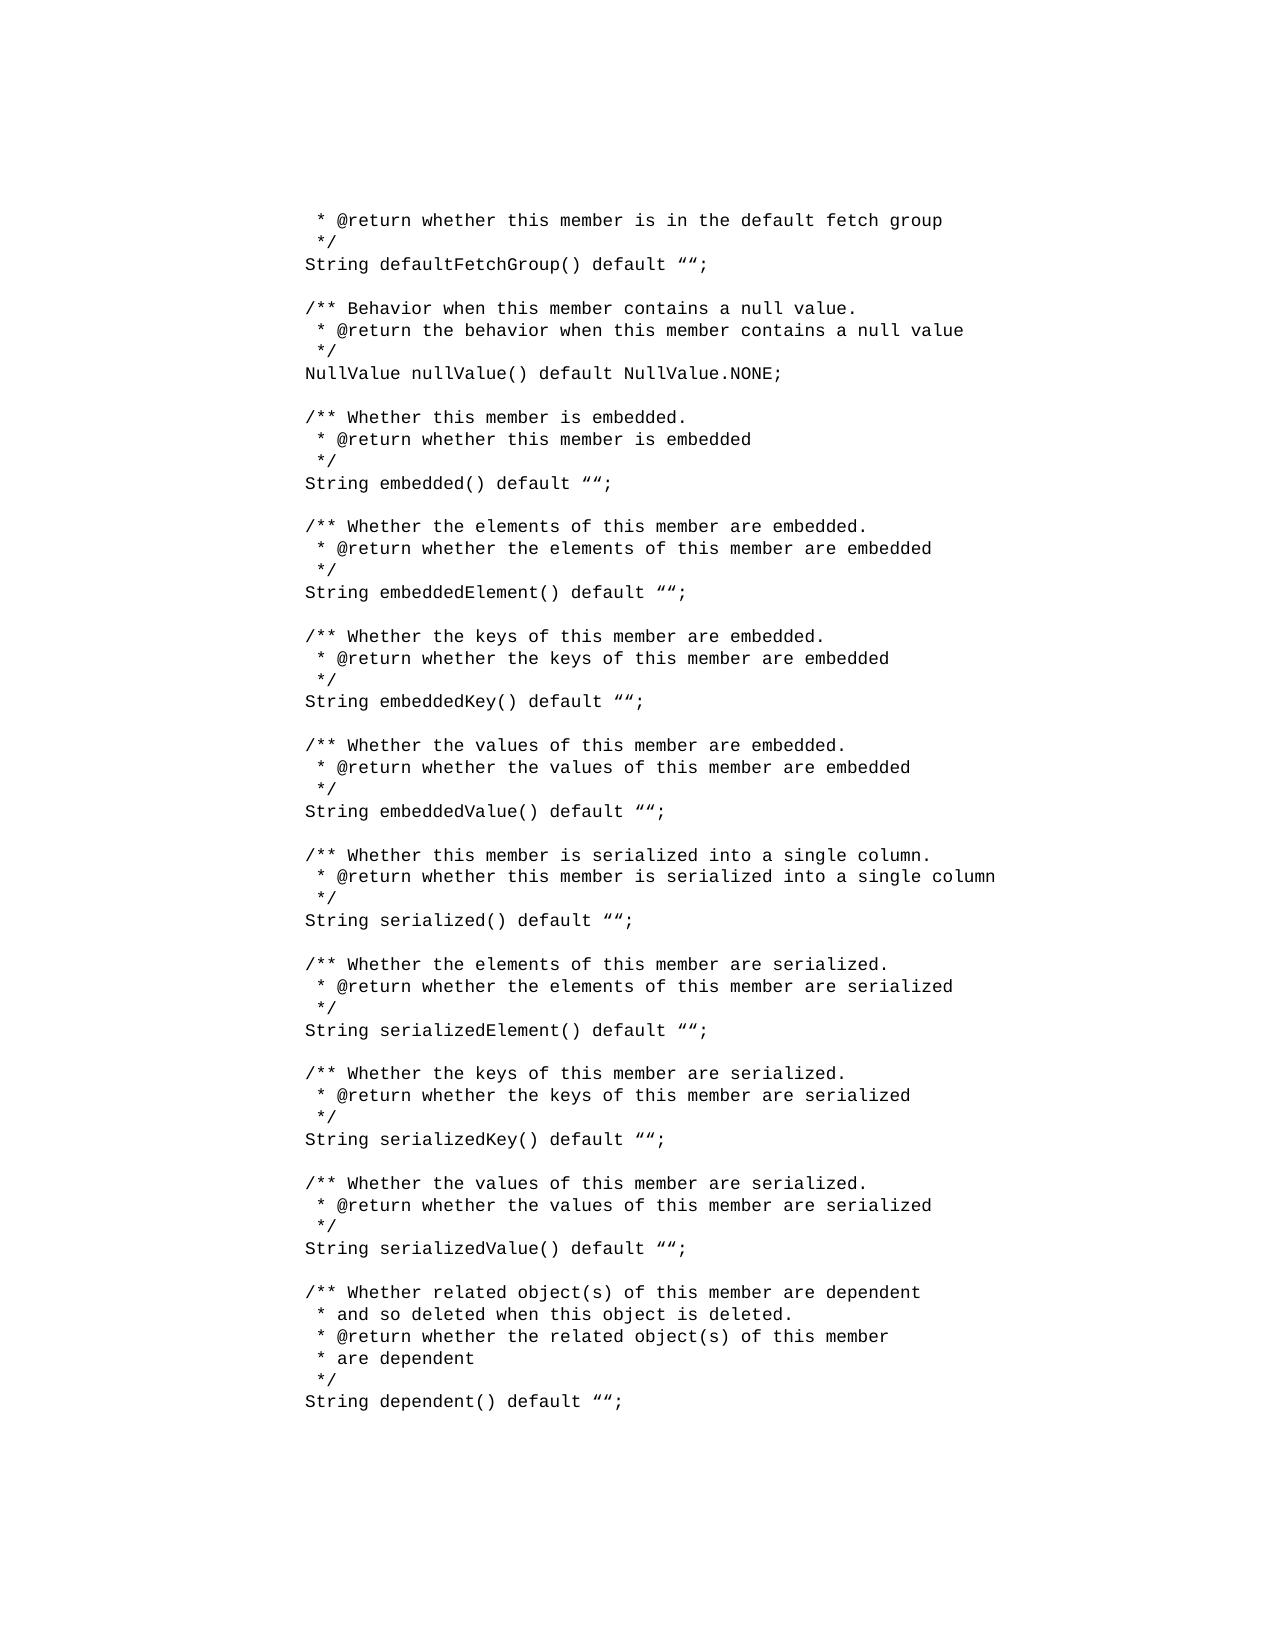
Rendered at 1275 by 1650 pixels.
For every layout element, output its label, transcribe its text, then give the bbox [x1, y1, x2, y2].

text */ [262, 560, 1125, 582]
text String serializedKey() default ““; [262, 1129, 1125, 1151]
text String serializedElement() default ““; [262, 1019, 1125, 1041]
text /** Whether related object(s) of this member are dependent [262, 1282, 1125, 1304]
text */ [262, 341, 1125, 363]
text */ [262, 451, 1125, 472]
text /** Whether the keys of this member are serialized. [262, 1063, 1125, 1085]
text * @return whether the keys of this member are embedded [262, 647, 1125, 669]
text String serializedValue() default ““; [262, 1238, 1125, 1260]
text * @return the behavior when this member contains a null value [262, 319, 1125, 341]
text * @return whether the values of this member are embedded [262, 757, 1125, 779]
text * @return whether the related object(s) of this member [262, 1326, 1125, 1347]
text */ [262, 669, 1125, 691]
text NullValue nullValue() default NullValue.NONE; [262, 363, 1125, 385]
text /** Whether this member is serialized into a single column. [262, 844, 1125, 866]
text /** Whether the elements of this member are embedded. [262, 516, 1125, 538]
text String embedded() default ““; [262, 472, 1125, 494]
text String embeddedValue() default ““; [262, 801, 1125, 822]
text /** Whether this member is embedded. [262, 407, 1125, 429]
text /** Behavior when this member contains a null value. [262, 297, 1125, 319]
text */ [262, 1216, 1125, 1238]
text */ [262, 997, 1125, 1019]
text * and so deleted when this object is deleted. [262, 1304, 1125, 1326]
text String embeddedKey() default ““; [262, 691, 1125, 713]
text String defaultFetchGroup() default ““; [262, 254, 1125, 276]
text String dependent() default ““; [262, 1391, 1125, 1413]
text */ [262, 888, 1125, 910]
text * @return whether the keys of this member are serialized [262, 1085, 1125, 1107]
text * @return whether this member is in the default fetch group [262, 210, 1125, 232]
text /** Whether the keys of this member are embedded. [262, 626, 1125, 647]
text */ [262, 1107, 1125, 1129]
text * @return whether this member is embedded [262, 429, 1125, 451]
text * @return whether the values of this member are serialized [262, 1194, 1125, 1216]
text /** Whether the values of this member are serialized. [262, 1172, 1125, 1194]
text /** Whether the values of this member are embedded. [262, 735, 1125, 757]
text * @return whether the elements of this member are serialized [262, 976, 1125, 997]
text * are dependent [262, 1347, 1125, 1369]
text /** Whether the elements of this member are serialized. [262, 954, 1125, 976]
text * @return whether this member is serialized into a single column [262, 866, 1125, 888]
text String embeddedElement() default ““; [262, 582, 1125, 604]
text */ [262, 232, 1125, 254]
text */ [262, 1369, 1125, 1391]
text * @return whether the elements of this member are embedded [262, 538, 1125, 560]
text */ [262, 779, 1125, 801]
text String serialized() default ““; [262, 910, 1125, 932]
